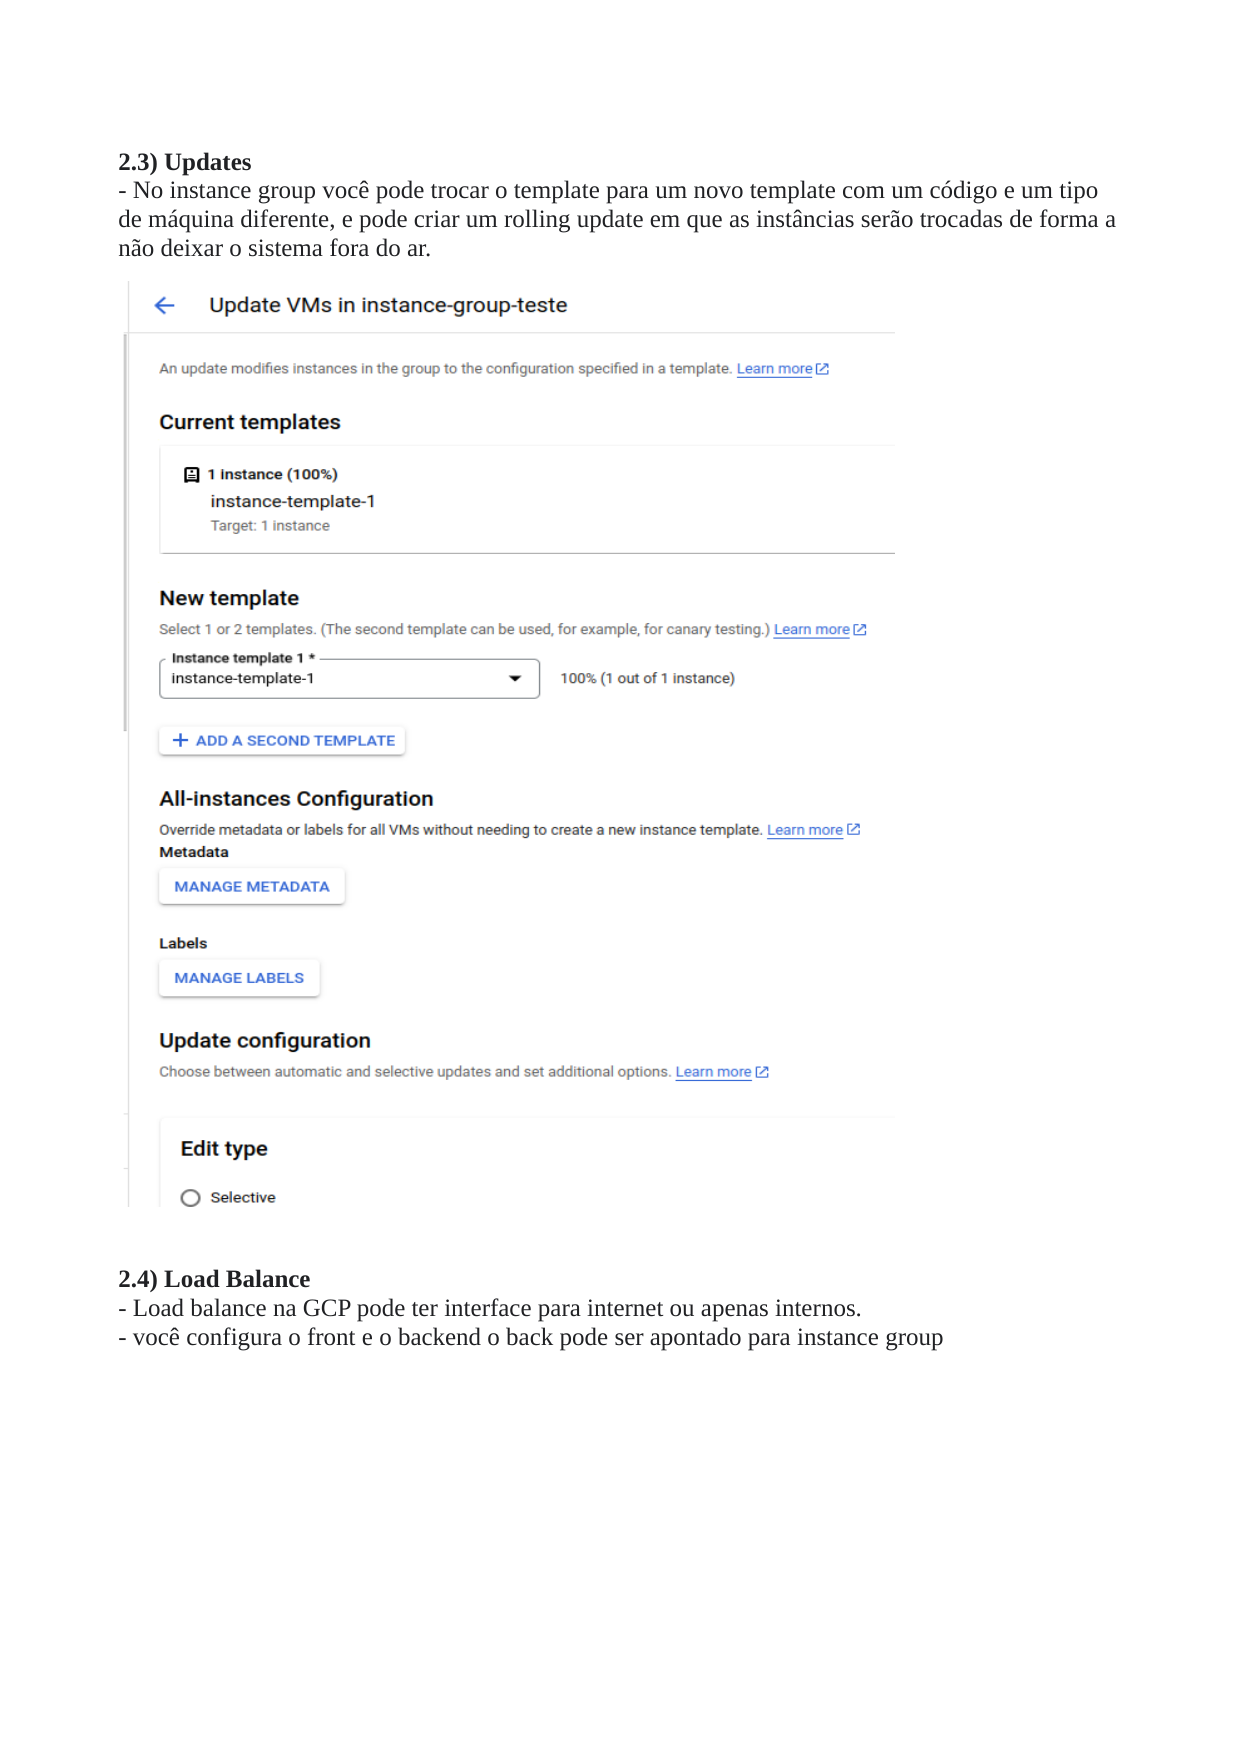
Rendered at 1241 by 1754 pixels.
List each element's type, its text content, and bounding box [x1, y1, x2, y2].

text 2.4) Load Balance [118, 1264, 1122, 1293]
text 2.3) Updates [118, 147, 1122, 176]
text - No instance group você pode trocar o template para um novo template com um código e um tipo de máquina diferente, e pode criar um rolling update em que as instâncias serão trocadas de forma a não deixar o sistema fora do ar. [118, 176, 1122, 262]
text - você configura o front e o backend o back pode ser apontado para instance group [118, 1322, 1122, 1351]
picture [123, 281, 895, 1207]
text - Load balance na GCP pode ter interface para internet ou apenas internos. [118, 1293, 1122, 1322]
